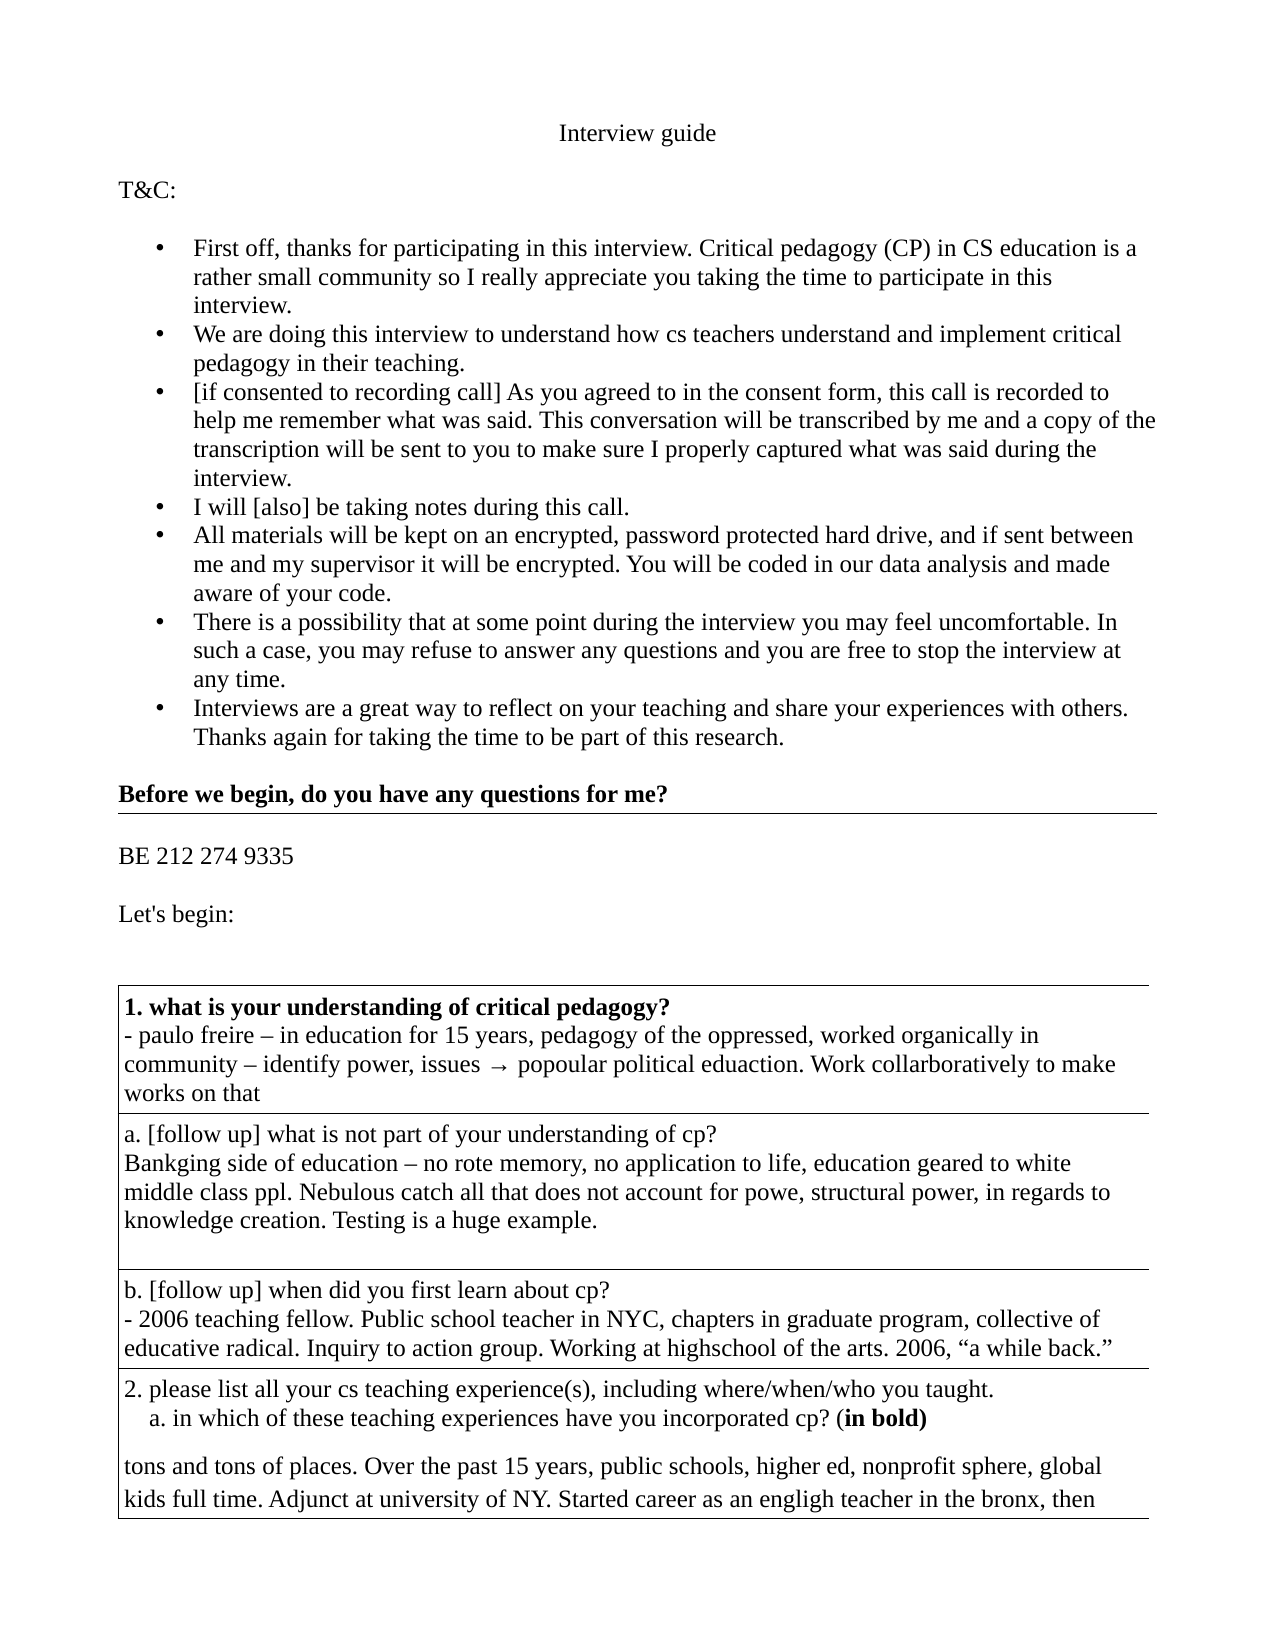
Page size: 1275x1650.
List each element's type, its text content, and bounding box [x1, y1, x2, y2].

list I will [also] be taking notes during this call. [156, 492, 1157, 521]
table_cell a. [follow up] what is not part of your understanding of cp? Bankging side of education – no rote memory, no application to life, education geared to white middle class ppl. Nebulous catch all that does not account for powe, structural power, in regards to knowledge creation. Testing is a huge example. [119, 1114, 1149, 1269]
table_cell 2. please list all your cs teaching experience(s), including where/when/who you taught. a. in which of these teaching experiences have you incorporated cp? (in bold) tons and tons of places. Over the past 15 years, public schools, higher ed, nonprofit sphere, global kids full time. Adjunct at university of NY. Started career as an engligh teacher in the bronx, then [119, 1369, 1149, 1518]
table_header 1. what is your understanding of critical pedagogy? - paulo freire – in education for 15 years, pedagogy of the oppressed, worked organically in community – identify power, issues → popoular political eduaction. Work collarboratively to make works on that [119, 986, 1149, 1113]
list Interviews are a great way to reflect on your teaching and share your experiences with others. Thanks again for taking the time to be part of this research. [156, 693, 1157, 751]
list All materials will be kept on an encrypted, password protected hard drive, and if sent between me and my supervisor it will be encrypted. You will be coded in our data analysis and made aware of your code. [156, 521, 1157, 607]
table_cell b. [follow up] when did you first learn about cp? - 2006 teaching fellow. Public school teacher in NYC, chapters in graduate program, collective of educative radical. Inquiry to action group. Working at highschool of the arts. 2006, “a while back.” [119, 1270, 1149, 1368]
text Before we begin, do you have any questions for me? [118, 779, 1157, 813]
text Interview guide [118, 118, 1157, 147]
text T&C: [118, 176, 1157, 204]
text Let's begin: [118, 899, 1157, 928]
list [if consented to recording call] As you agreed to in the consent form, this call is recorded to help me remember what was said. This conversation will be transcribed by me and a copy of the transcription will be sent to you to make sure I properly captured what was said during the interview. [156, 377, 1157, 492]
list First off, thanks for participating in this interview. Critical pedagogy (CP) in CS education is a rather small community so I really appreciate you taking the time to participate in this interview. [156, 233, 1157, 319]
text BE 212 274 9335 [118, 841, 1157, 870]
list There is a possibility that at some point during the interview you may feel uncomfortable. In such a case, you may refuse to answer any questions and you are free to stop the interview at any time. [156, 607, 1157, 693]
list We are doing this interview to understand how cs teachers understand and implement critical pedagogy in their teaching. [156, 319, 1157, 377]
